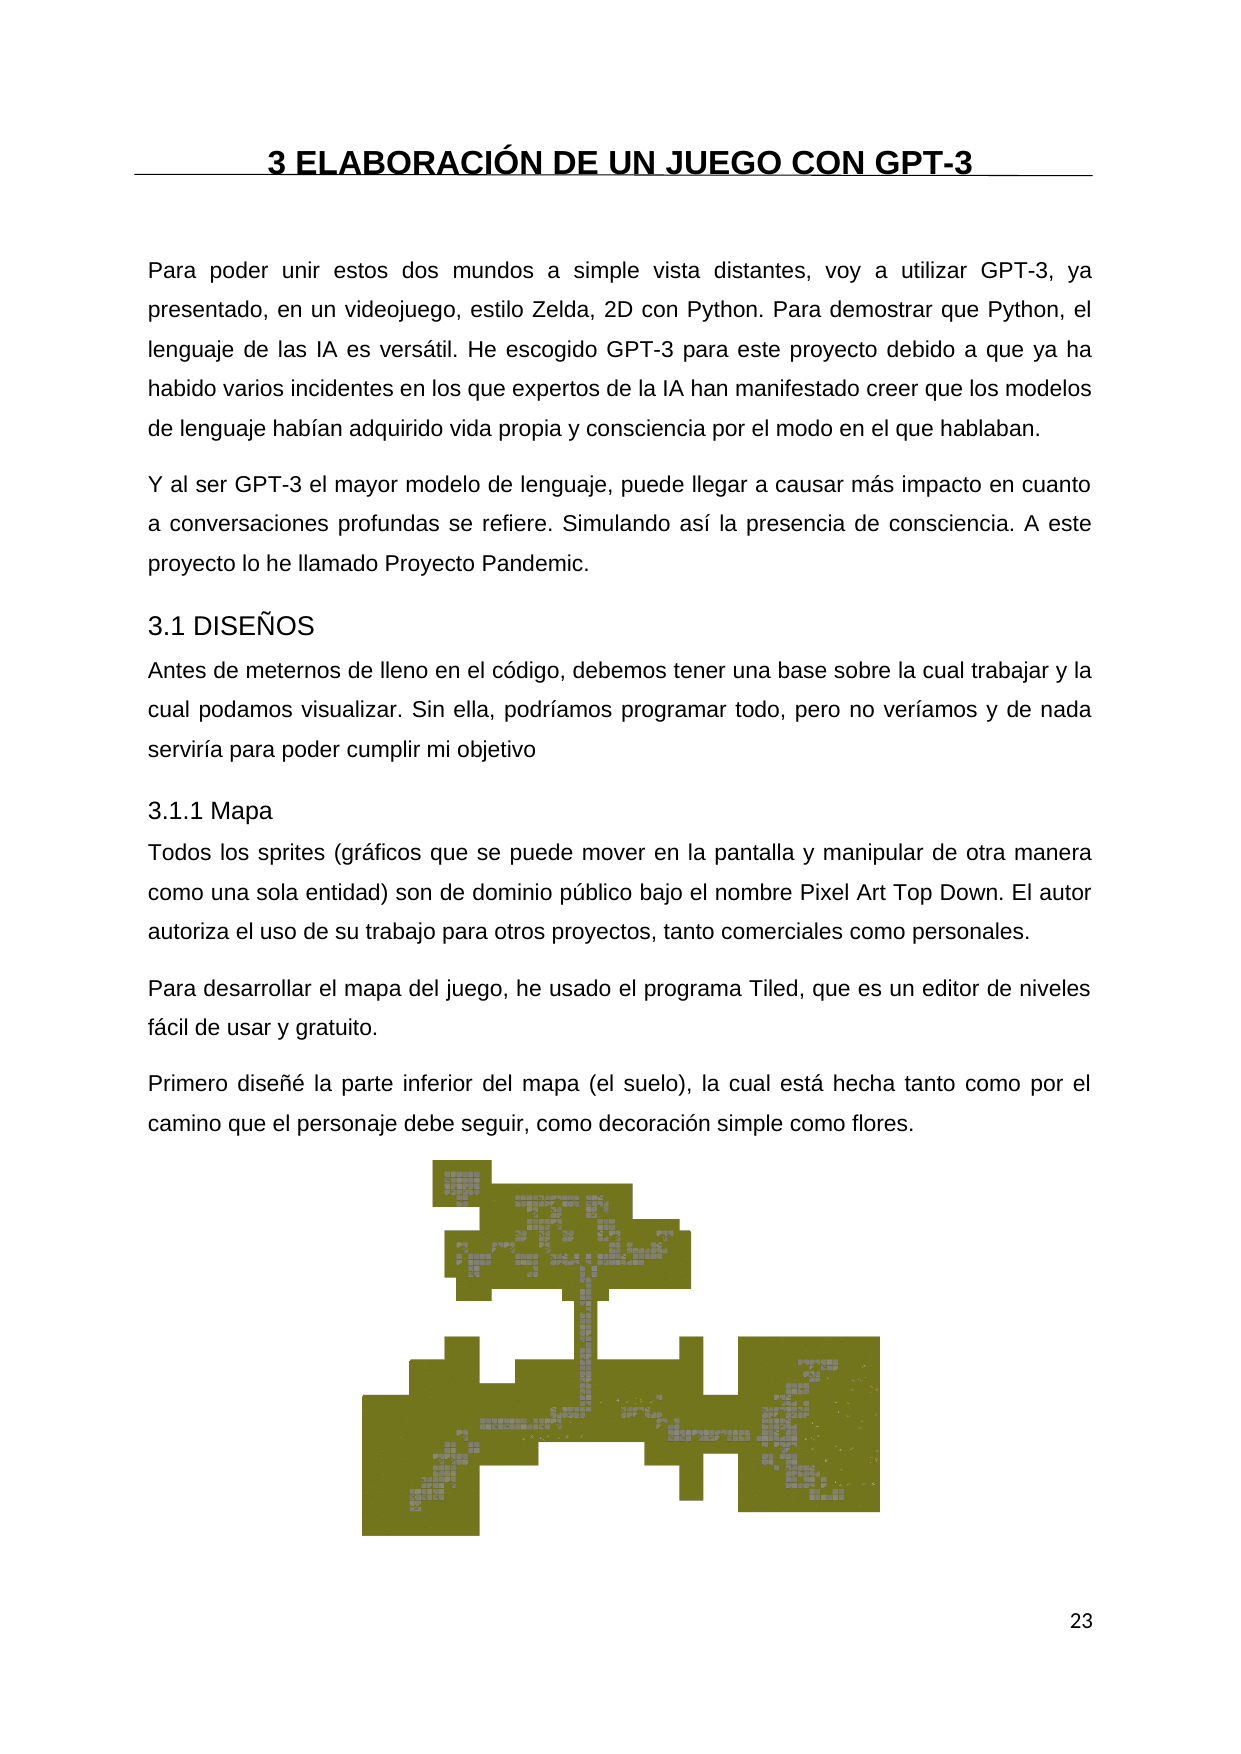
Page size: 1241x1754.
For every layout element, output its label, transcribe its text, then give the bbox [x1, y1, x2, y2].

text Primero diseñé la parte inferior del mapa (el suelo), la cual está hecha tanto como por el camino que el personaje debe seguir, como decoración simple como flores. [148, 1070, 1093, 1136]
subtitle 3 ELABORACIÓN DE UN JUEGO CON GPT-3 [148, 143, 1093, 175]
subtitle 3.1.1 Mapa [148, 796, 1093, 825]
text Para desarrollar el mapa del juego, he usado el programa Tiled, que es un editor de niveles fácil de usar y gratuito. [148, 974, 1093, 1040]
text Y al ser GPT-3 el mayor modelo de lenguaje, puede llegar a causar más impacto en cuanto a conversaciones profundas se refiere. Simulando así la presencia de consciencia. A este proyecto lo he llamado Proyecto Pandemic. [148, 471, 1093, 576]
text Antes de meternos de lleno en el código, debemos tener una base sobre la cual trabajar y la cual podamos visualizar. Sin ella, podríamos programar todo, pero no veríamos y de nada serviría para poder cumplir mi objetivo [148, 657, 1093, 762]
text Para poder unir estos dos mundos a simple vista distantes, voy a utilizar GPT-3, ya presentado, en un videojuego, estilo Zelda, 2D con Python. Para demostrar que Python, el lenguaje de las IA es versátil. He escogido GPT-3 para este proyecto debido a que ya ha habido varios incidentes en los que expertos de la IA han manifestado creer que los modelos de lenguaje habían adquirido vida propia y consciencia por el modo en el que hablaban. [148, 257, 1093, 441]
subtitle 3.1 DISEÑOS [148, 610, 1093, 641]
subtitle [148, 175, 1093, 181]
text Todos los sprites (gráficos que se puede mover en la pantalla y manipular de otra manera como una sola entidad) son de dominio público bajo el nombre Pixel Art Top Down. El autor autoriza el uso de su trabajo para otros proyectos, tanto comerciales como personales. [148, 839, 1093, 945]
